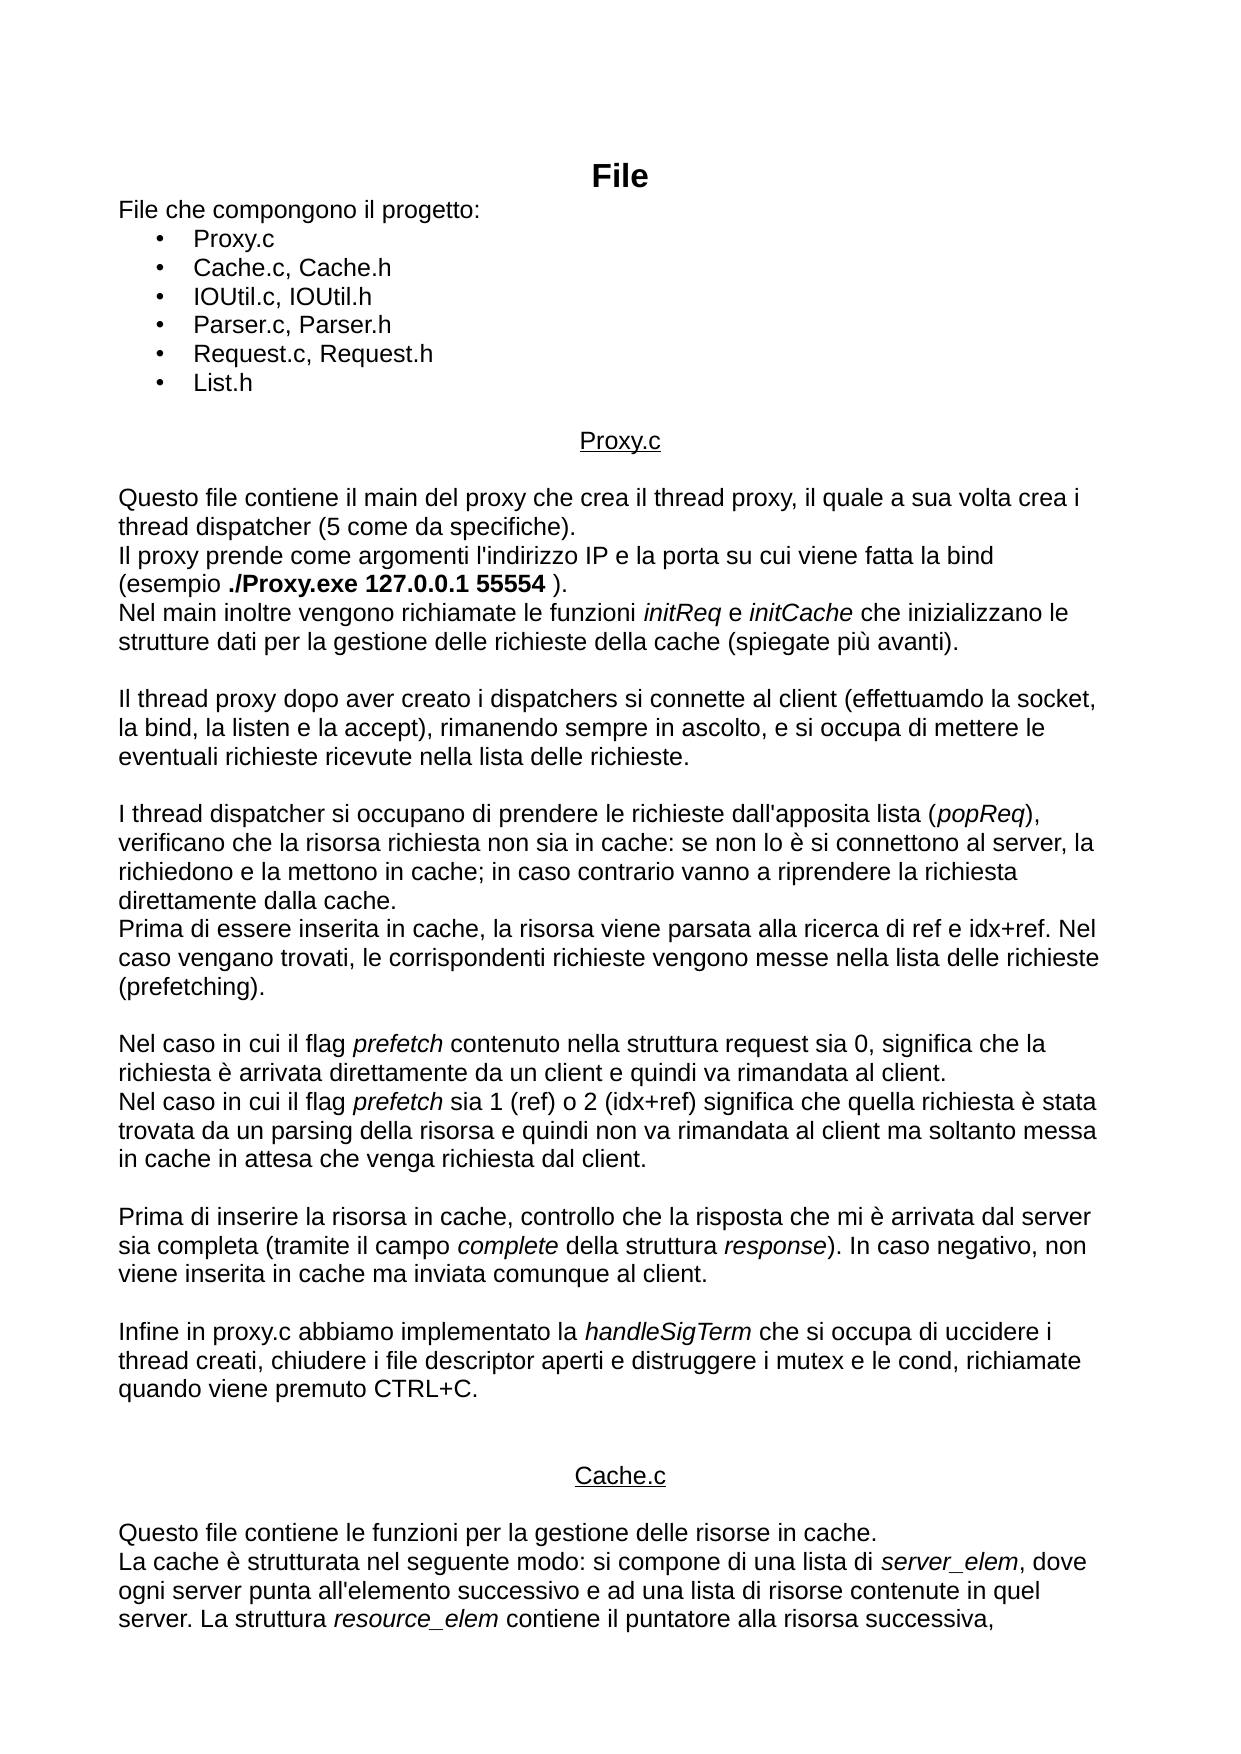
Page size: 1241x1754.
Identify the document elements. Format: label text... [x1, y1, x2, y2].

list Parser.c, Parser.h [156, 310, 1122, 339]
text I thread dispatcher si occupano di prendere le richieste dall'apposita lista (popReq), verificano che la risorsa richiesta non sia in cache: se non lo è si connettono al server, la richiedono e la mettono in cache; in caso contrario vanno a riprendere la richiesta direttamente dalla cache. [118, 799, 1122, 914]
text Questo file contiene il main del proxy che crea il thread proxy, il quale a sua volta crea i thread dispatcher (5 come da specifiche). [118, 483, 1122, 541]
text Nel caso in cui il flag prefetch sia 1 (ref) o 2 (idx+ref) significa che quella richiesta è stata trovata da un parsing della risorsa e quindi non va rimandata al client ma soltanto messa in cache in attesa che venga richiesta dal client. [118, 1087, 1122, 1173]
text Il thread proxy dopo aver creato i dispatchers si connette al client (effettuamdo la socket, la bind, la listen e la accept), rimanendo sempre in ascolto, e si occupa di mettere le eventuali richieste ricevute nella lista delle richieste. [118, 684, 1122, 771]
text Proxy.c [118, 426, 1122, 454]
text Prima di essere inserita in cache, la risorsa viene parsata alla ricerca di ref e idx+ref. Nel caso vengano trovati, le corrispondenti richieste vengono messe nella lista delle richieste (prefetching). [118, 914, 1122, 1001]
list Proxy.c [156, 224, 1122, 253]
text La cache è strutturata nel seguente modo: si compone di una lista di server_elem, dove ogni server punta all'elemento successivo e ad una lista di risorse contenute in quel server. La struttura resource_elem contiene il puntatore alla risorsa successiva, [118, 1547, 1122, 1633]
text Il proxy prende come argomenti l'indirizzo IP e la porta su cui viene fatta la bind [118, 541, 1122, 569]
text File che compongono il progetto: [118, 195, 1122, 224]
list Cache.c, Cache.h [156, 253, 1122, 281]
text (esempio ./Proxy.exe 127.0.0.1 55554 ). [118, 569, 1122, 598]
text Cache.c [118, 1461, 1122, 1489]
text Questo file contiene le funzioni per la gestione delle risorse in cache. [118, 1518, 1122, 1547]
text Nel main inoltre vengono richiamate le funzioni initReq e initCache che inizializzano le strutture dati per la gestione delle richieste della cache (spiegate più avanti). [118, 598, 1122, 656]
text File [118, 157, 1122, 195]
list List.h [156, 368, 1122, 397]
list Request.c, Request.h [156, 339, 1122, 368]
list IOUtil.c, IOUtil.h [156, 281, 1122, 310]
text Prima di inserire la risorsa in cache, controllo che la risposta che mi è arrivata dal server sia completa (tramite il campo complete della struttura response). In caso negativo, non viene inserita in cache ma inviata comunque al client. [118, 1202, 1122, 1288]
text Infine in proxy.c abbiamo implementato la handleSigTerm che si occupa di uccidere i thread creati, chiudere i file descriptor aperti e distruggere i mutex e le cond, richiamate quando viene premuto CTRL+C. [118, 1317, 1122, 1403]
text Nel caso in cui il flag prefetch contenuto nella struttura request sia 0, significa che la richiesta è arrivata direttamente da un client e quindi va rimandata al client. [118, 1029, 1122, 1087]
